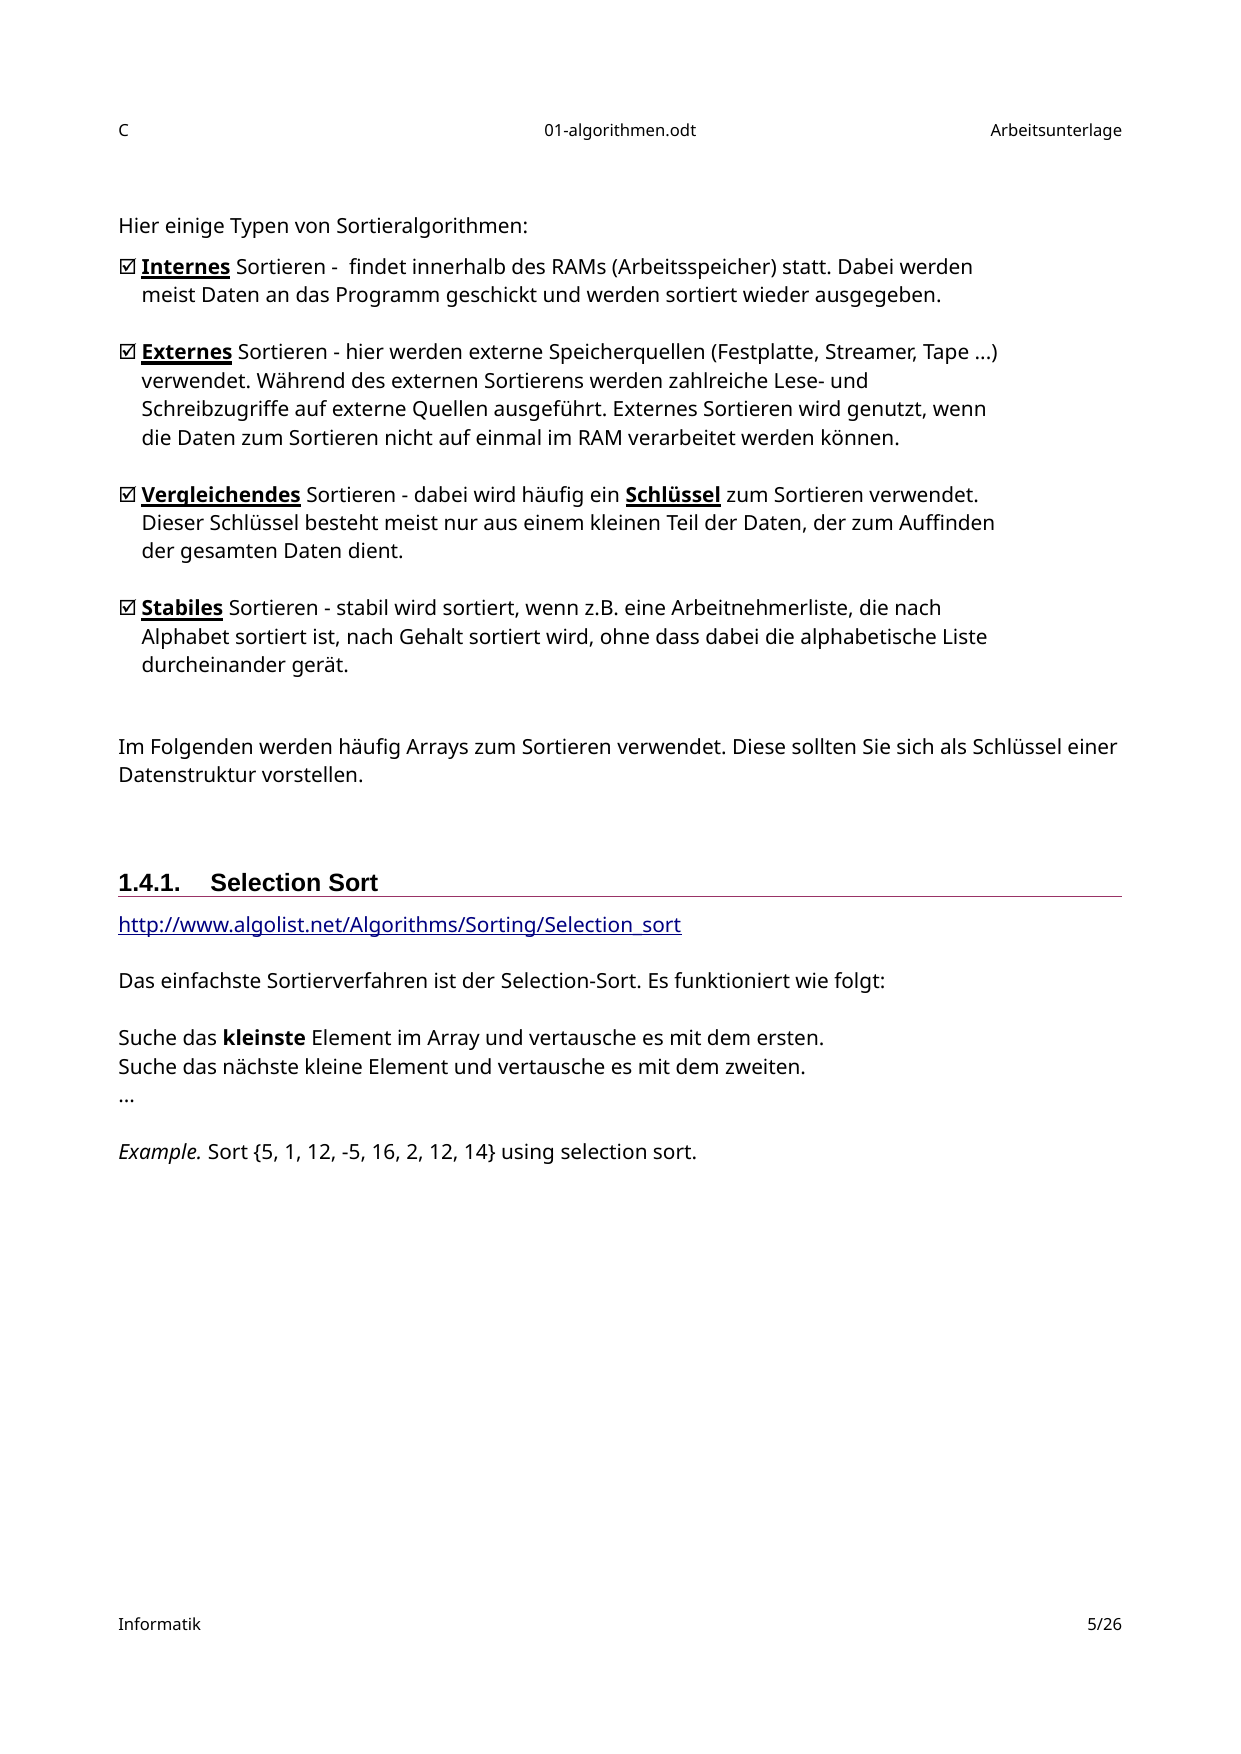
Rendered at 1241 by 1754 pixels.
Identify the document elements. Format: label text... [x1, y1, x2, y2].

text Suche das kleinste Element im Array und vertausche es mit dem ersten. [118, 1023, 1122, 1052]
text Example. Sort {5, 1, 12, -5, 16, 2, 12, 14} using selection sort. [118, 1137, 1122, 1166]
text ... [118, 1080, 1122, 1109]
text Im Folgenden werden häufig Arrays zum Sortieren verwendet. Diese sollten Sie sich als Schlüssel einer Datenstruktur vorstellen. [118, 732, 1122, 789]
subtitle Selection Sort [118, 867, 1122, 896]
text Suche das nächste kleine Element und vertausche es mit dem zweiten. [118, 1052, 1122, 1080]
list Stabiles Sortieren - stabil wird sortiert, wenn z.B. eine Arbeitnehmerliste, die nach Alphabet sortiert ist, nach Gehalt sortiert wird, ohne dass dabei die alphabetische Liste durcheinander gerät. [118, 593, 1004, 679]
list Externes Sortieren - hier werden externe Speicherquellen (Festplatte, Streamer, Tape ...) verwendet. Während des externen Sortierens werden zahlreiche Lese- und Schreibzugriffe auf externe Quellen ausgeführt. Externes Sortieren wird genutzt, wenn die Daten zum Sortieren nicht auf einmal im RAM verarbeitet werden können. [118, 337, 1004, 480]
text Das einfachste Sortierverfahren ist der Selection-Sort. Es funktioniert wie folgt: [118, 967, 1122, 995]
list Internes Sortieren - findet innerhalb des RAMs (Arbeitsspeicher) statt. Dabei werden meist Daten an das Programm geschickt und werden sortiert wieder ausgegeben. [118, 252, 1004, 337]
text http://www.algolist.net/Algorithms/Sorting/Selection_sort [118, 910, 1122, 938]
text Hier einige Typen von Sortieralgorithmen: [118, 211, 1122, 240]
list Vergleichendes Sortieren - dabei wird häufig ein Schlüssel zum Sortieren verwendet. Dieser Schlüssel besteht meist nur aus einem kleinen Teil der Daten, der zum Auffinden der gesamten Daten dient. [118, 480, 1004, 593]
